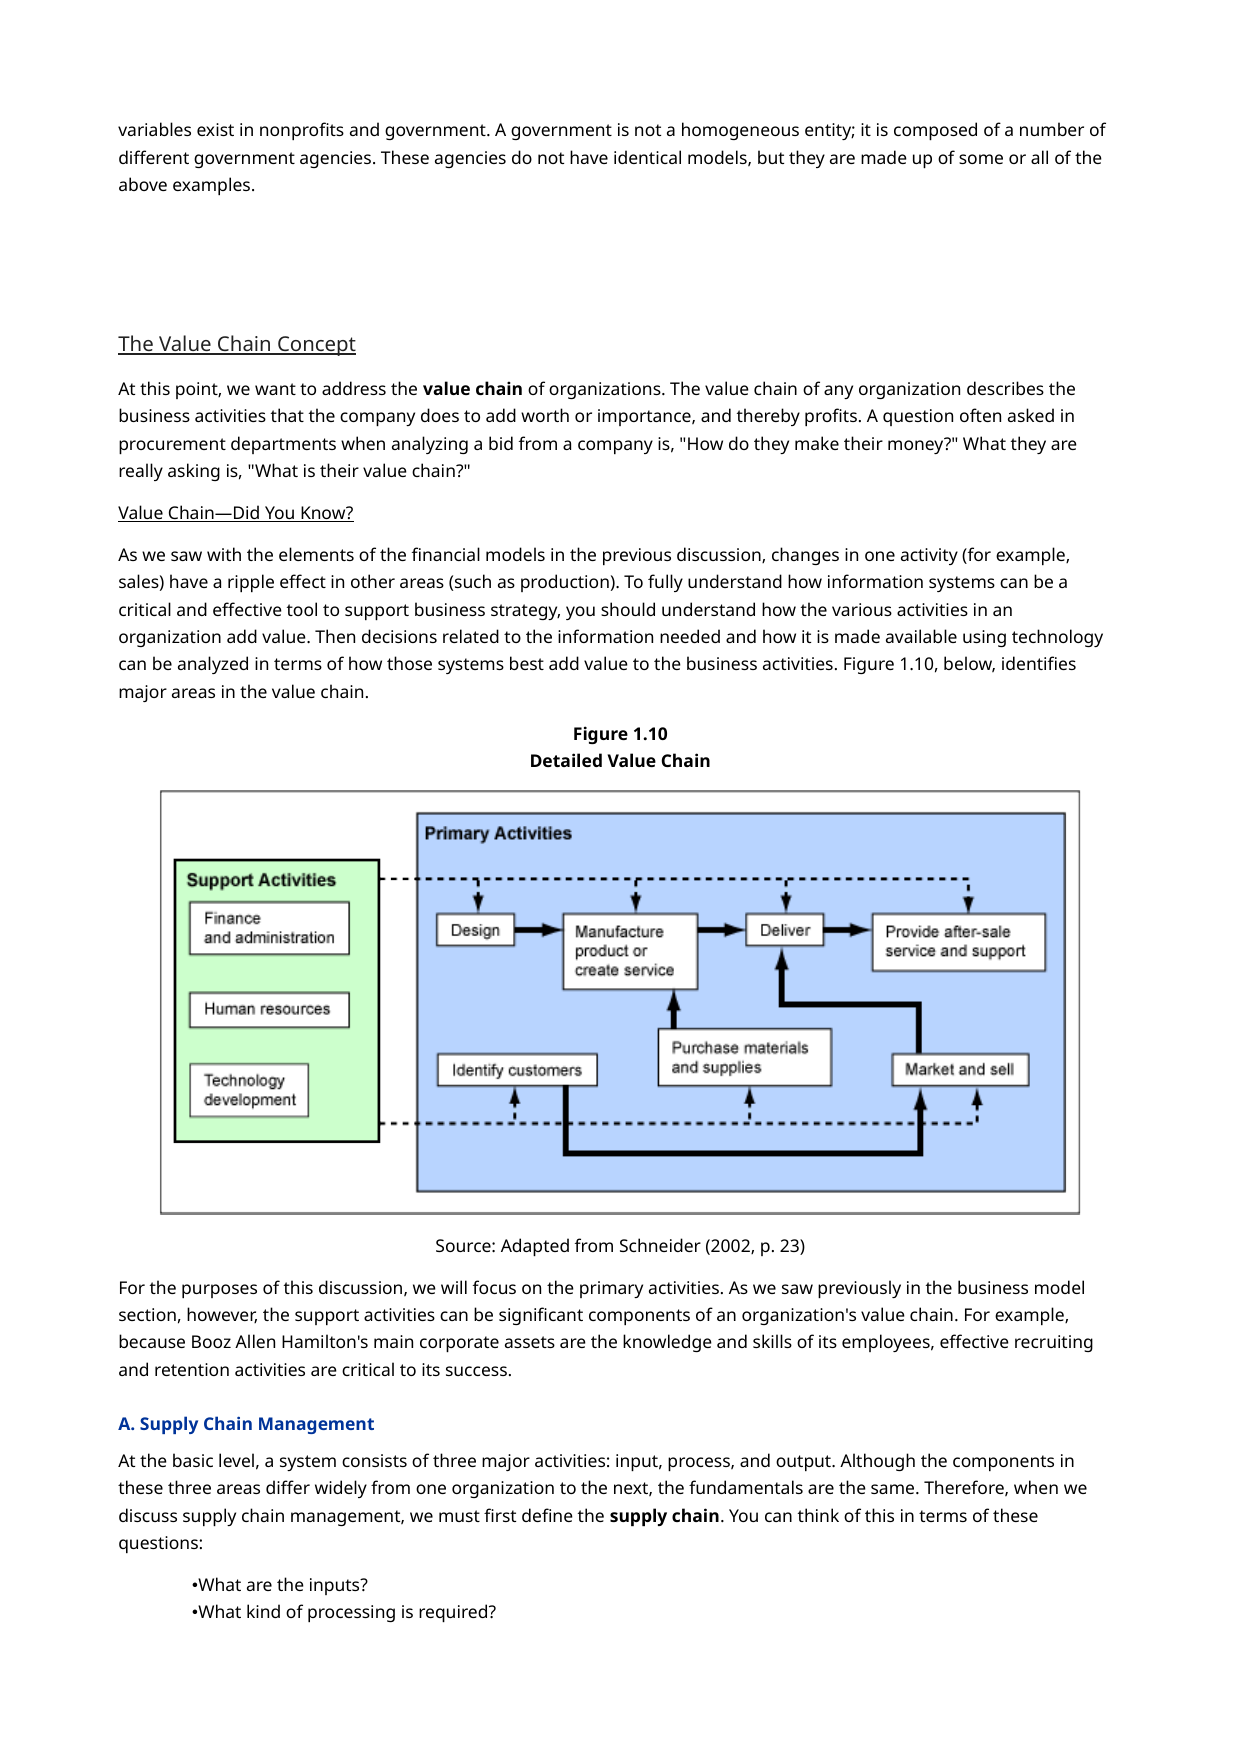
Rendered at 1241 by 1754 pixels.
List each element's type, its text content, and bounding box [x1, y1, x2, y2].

text For the purposes of this discussion, we will focus on the primary activities. As we saw previously in the business model section, however, the support activities can be significant components of an organization's value chain. For example, because Booz Allen Hamilton's main corporate assets are the knowledge and skills of its employees, effective recruiting and retention activities are critical to its success. [118, 1275, 1122, 1381]
list What kind of processing is required? [118, 1600, 1122, 1624]
text Value Chain—Did You Know? [118, 501, 1122, 524]
text variables exist in nonprofits and government. A government is not a homogeneous entity; it is composed of a number of different government agencies. These agencies do not have identical models, but they are made up of some or all of the above examples. [118, 118, 1122, 197]
text The Value Chain Concept [118, 330, 1122, 358]
text Source: Adapted from Schneider (2002, p. 23) [118, 1233, 1122, 1257]
text As we saw with the elements of the financial models in the previous discussion, changes in one activity (for example, sales) have a ripple effect in other areas (such as production). To fully understand how information systems can be a critical and effective tool to support business strategy, you should understand how the various activities in an organization add value. Then decisions related to the information needed and how it is made available using technology can be analyzed in terms of how those systems best add value to the business activities. Figure 1.10, below, identifies major areas in the value chain. [118, 542, 1122, 703]
picture [159, 790, 1081, 1215]
text At the basic level, a system consists of three major activities: input, process, and output. Although the components in these three areas differ widely from one organization to the next, the fundamentals are the same. Therefore, when we discuss supply chain management, we must first define the supply chain. You can think of this in terms of these questions: [118, 1448, 1122, 1554]
list What are the inputs? [118, 1573, 1122, 1596]
text Figure 1.10 Detailed Value Chain [118, 721, 1122, 773]
subtitle A. Supply Chain Management [118, 1412, 1122, 1436]
text At this point, we want to address the value chain of organizations. The value chain of any organization describes the business activities that the company does to add worth or importance, and thereby profits. A question often asked in procurement departments when analyzing a bid from a company is, "How do they make their money?" What they are really asking is, "What is their value chain?" [118, 376, 1122, 482]
